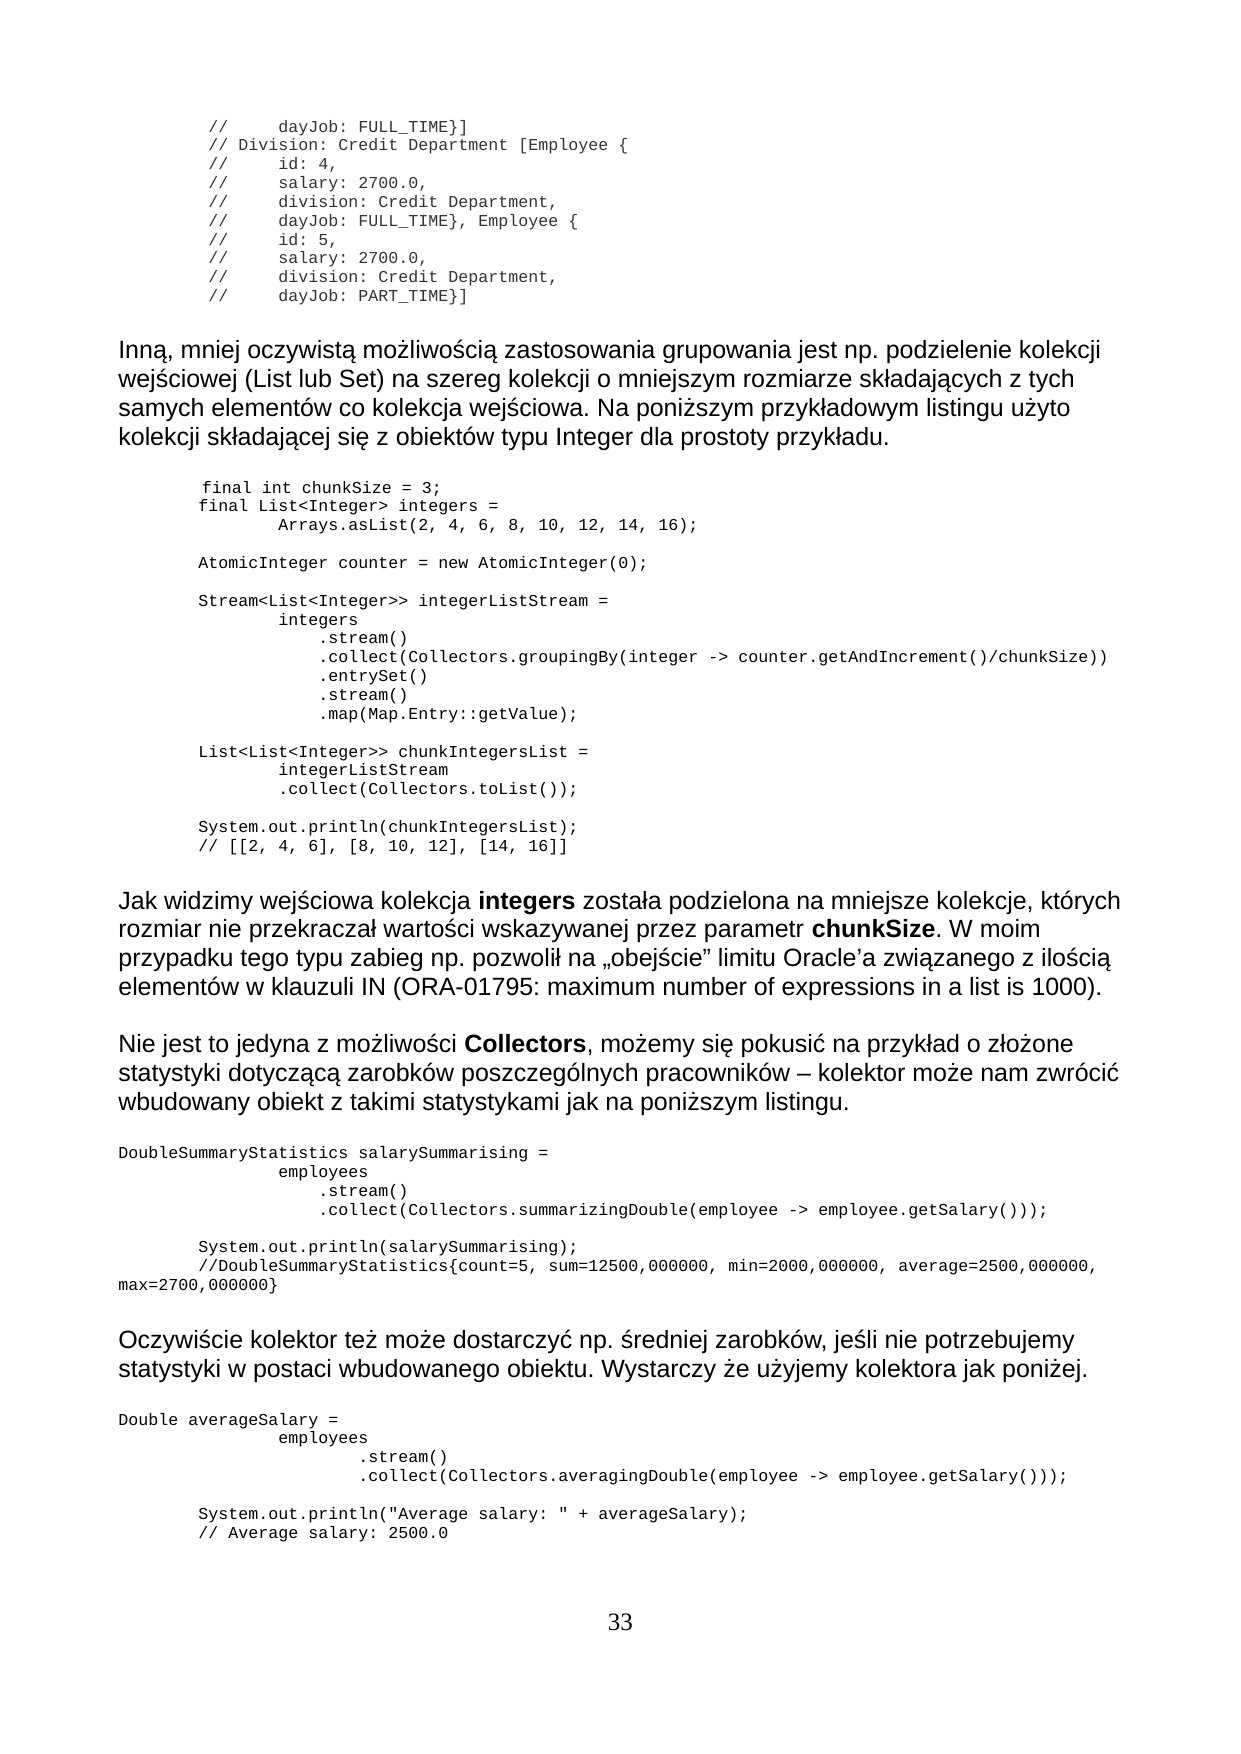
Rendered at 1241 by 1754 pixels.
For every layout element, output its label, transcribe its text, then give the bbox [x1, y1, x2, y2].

text System.out.println("Average salary: " + averageSalary); [118, 1505, 1122, 1524]
text List<List<Integer>> chunkIntegersList = [118, 743, 1122, 762]
text .stream() [118, 1449, 1122, 1468]
text // id: 5, [118, 231, 1122, 250]
text .collect(Collectors.toList()); [118, 781, 1122, 800]
text integers [118, 611, 1122, 630]
text Inną, mniej oczywistą możliwością zastosowania grupowania jest np. podzielenie kolekcji wejściowej (List lub Set) na szereg kolekcji o mniejszym rozmiarze składających z tych samych elementów co kolekcja wejściowa. Na poniższym przykładowym listingu użyto kolekcji składającej się z obiektów typu Integer dla prostoty przykładu. [118, 335, 1122, 450]
text .stream() [118, 630, 1122, 649]
text // dayJob: FULL_TIME}] [118, 118, 1122, 137]
text // id: 4, [118, 156, 1122, 175]
text .stream() [118, 687, 1122, 705]
text .collect(Collectors.averagingDouble(employee -> employee.getSalary())); [118, 1468, 1122, 1486]
text AtomicInteger counter = new AtomicInteger(0); [118, 554, 1122, 573]
text // division: Credit Department, [118, 269, 1122, 288]
text Nie jest to jedyna z możliwości Collectors, możemy się pokusić na przykład o złożone statystyki dotyczącą zarobków poszczególnych pracowników – kolektor może nam zwrócić wbudowany obiekt z takimi statystykami jak na poniższym listingu. [118, 1029, 1122, 1116]
text // dayJob: FULL_TIME}, Employee { [118, 212, 1122, 231]
text // dayJob: PART_TIME}] [118, 288, 1122, 307]
text System.out.println(salarySummarising); [118, 1239, 1122, 1258]
text .entrySet() [118, 668, 1122, 687]
text //DoubleSummaryStatistics{count=5, sum=12500,000000, min=2000,000000, average=2500,000000, max=2700,000000} [118, 1258, 1122, 1295]
text Stream<List<Integer>> integerListStream = [118, 592, 1122, 611]
text // Average salary: 2500.0 [118, 1524, 1122, 1543]
text integerListStream [118, 762, 1122, 781]
text .stream() [118, 1182, 1122, 1201]
text employees [118, 1430, 1122, 1449]
text // Division: Credit Department [Employee { [118, 137, 1122, 156]
text // salary: 2700.0, [118, 250, 1122, 269]
text .collect(Collectors.groupingBy(integer -> counter.getAndIncrement()/chunkSize)) [118, 649, 1122, 668]
text // division: Credit Department, [118, 193, 1122, 212]
text Arrays.asList(2, 4, 6, 8, 10, 12, 14, 16); [118, 517, 1122, 536]
text // salary: 2700.0, [118, 175, 1122, 193]
text Jak widzimy wejściowa kolekcja integers została podzielona na mniejsze kolekcje, których rozmiar nie przekraczał wartości wskazywanej przez parametr chunkSize. W moim przypadku tego typu zabieg np. pozwolił na „obejście” limitu Oracle’a związanego z ilością elementów w klauzuli IN (ORA-01795: maximum number of expressions in a list is 1000). [118, 886, 1122, 1001]
text .map(Map.Entry::getValue); [118, 705, 1122, 724]
text final int chunkSize = 3; [118, 479, 1122, 498]
text DoubleSummaryStatistics salarySummarising = [118, 1144, 1122, 1163]
text Oczywiście kolektor też może dostarczyć np. średniej zarobków, jeśli nie potrzebujemy statystyki w postaci wbudowanego obiektu. Wystarczy że użyjemy kolektora jak poniżej. [118, 1325, 1122, 1382]
text employees [118, 1163, 1122, 1182]
text final List<Integer> integers = [118, 498, 1122, 517]
text Double averageSalary = [118, 1411, 1122, 1430]
text // [[2, 4, 6], [8, 10, 12], [14, 16]] [118, 837, 1122, 856]
text .collect(Collectors.summarizingDouble(employee -> employee.getSalary())); [118, 1201, 1122, 1220]
text System.out.println(chunkIntegersList); [118, 818, 1122, 837]
